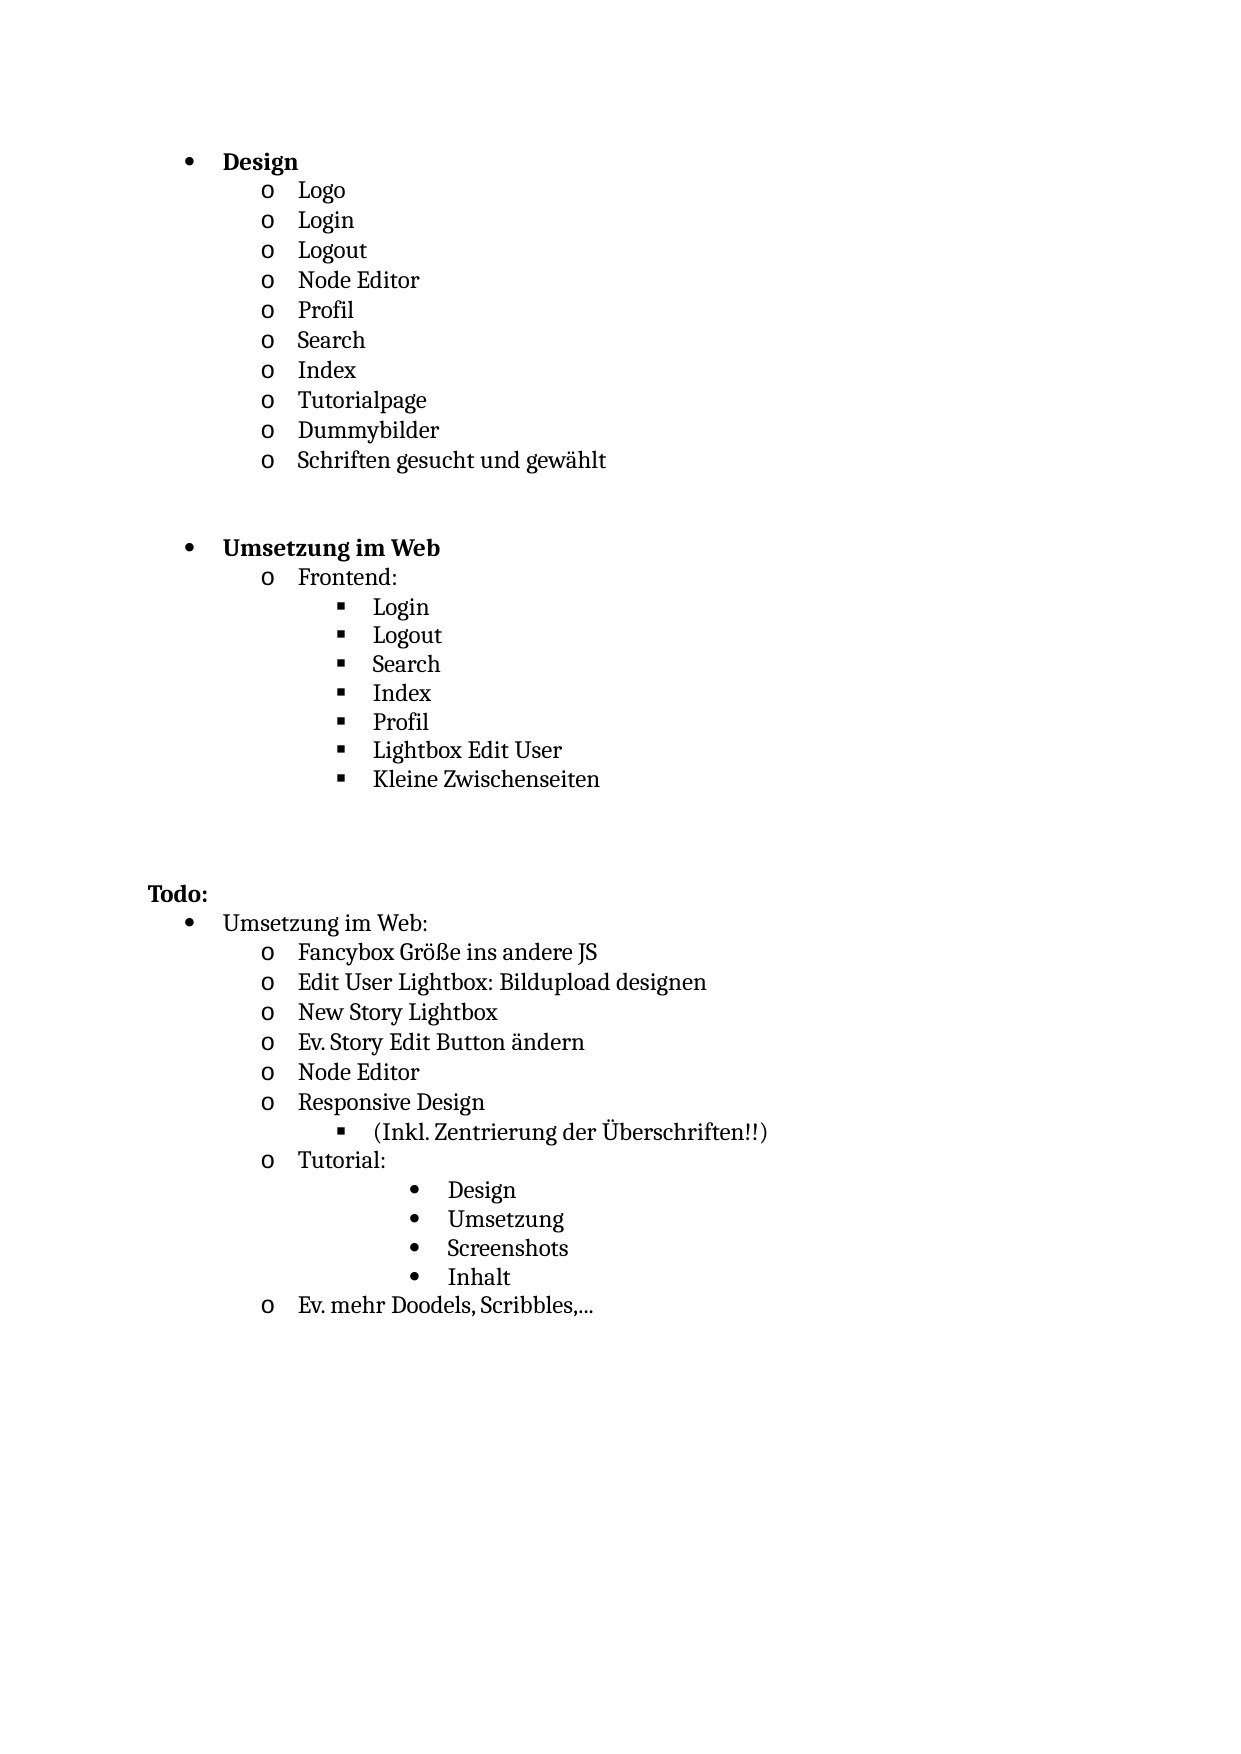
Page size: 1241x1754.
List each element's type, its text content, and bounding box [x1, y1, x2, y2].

list Logout [335, 621, 1093, 650]
list Profil [335, 708, 1093, 736]
list Design [410, 1176, 1093, 1205]
list Kleine Zwischenseiten [335, 765, 1093, 794]
list Frontend: [260, 563, 1093, 593]
list Ev. Story Edit Button ändern [260, 1028, 1093, 1058]
list New Story Lightbox [260, 998, 1093, 1028]
list Login [260, 206, 1093, 236]
list Search [335, 650, 1093, 679]
list Index [335, 679, 1093, 708]
list (Inkl. Zentrierung der Überschriften!!) [335, 1118, 1093, 1146]
list Profil [260, 296, 1093, 326]
list Ev. mehr Doodels, Scribbles,... [260, 1291, 1093, 1321]
list Node Editor [260, 266, 1093, 296]
list Design [185, 148, 1093, 176]
list Index [260, 356, 1093, 386]
list Umsetzung im Web: [185, 909, 1093, 938]
list Logout [260, 236, 1093, 266]
list Schriften gesucht und gewählt [260, 446, 1093, 476]
list Umsetzung im Web [185, 534, 1093, 563]
list Dummybilder [260, 416, 1093, 446]
list Search [260, 326, 1093, 356]
list Node Editor [260, 1058, 1093, 1088]
list Screenshots [410, 1234, 1093, 1263]
list Responsive Design [260, 1088, 1093, 1118]
list Edit User Lightbox: Bildupload designen [260, 968, 1093, 998]
list Lightbox Edit User [335, 736, 1093, 765]
list Tutorial: [260, 1146, 1093, 1176]
list Logo [260, 176, 1093, 206]
list Tutorialpage [260, 386, 1093, 416]
list Inhalt [410, 1263, 1093, 1291]
list Fancybox Größe ins andere JS [260, 938, 1093, 968]
text Todo: [148, 880, 1093, 909]
list Login [335, 593, 1093, 621]
list Umsetzung [410, 1205, 1093, 1234]
